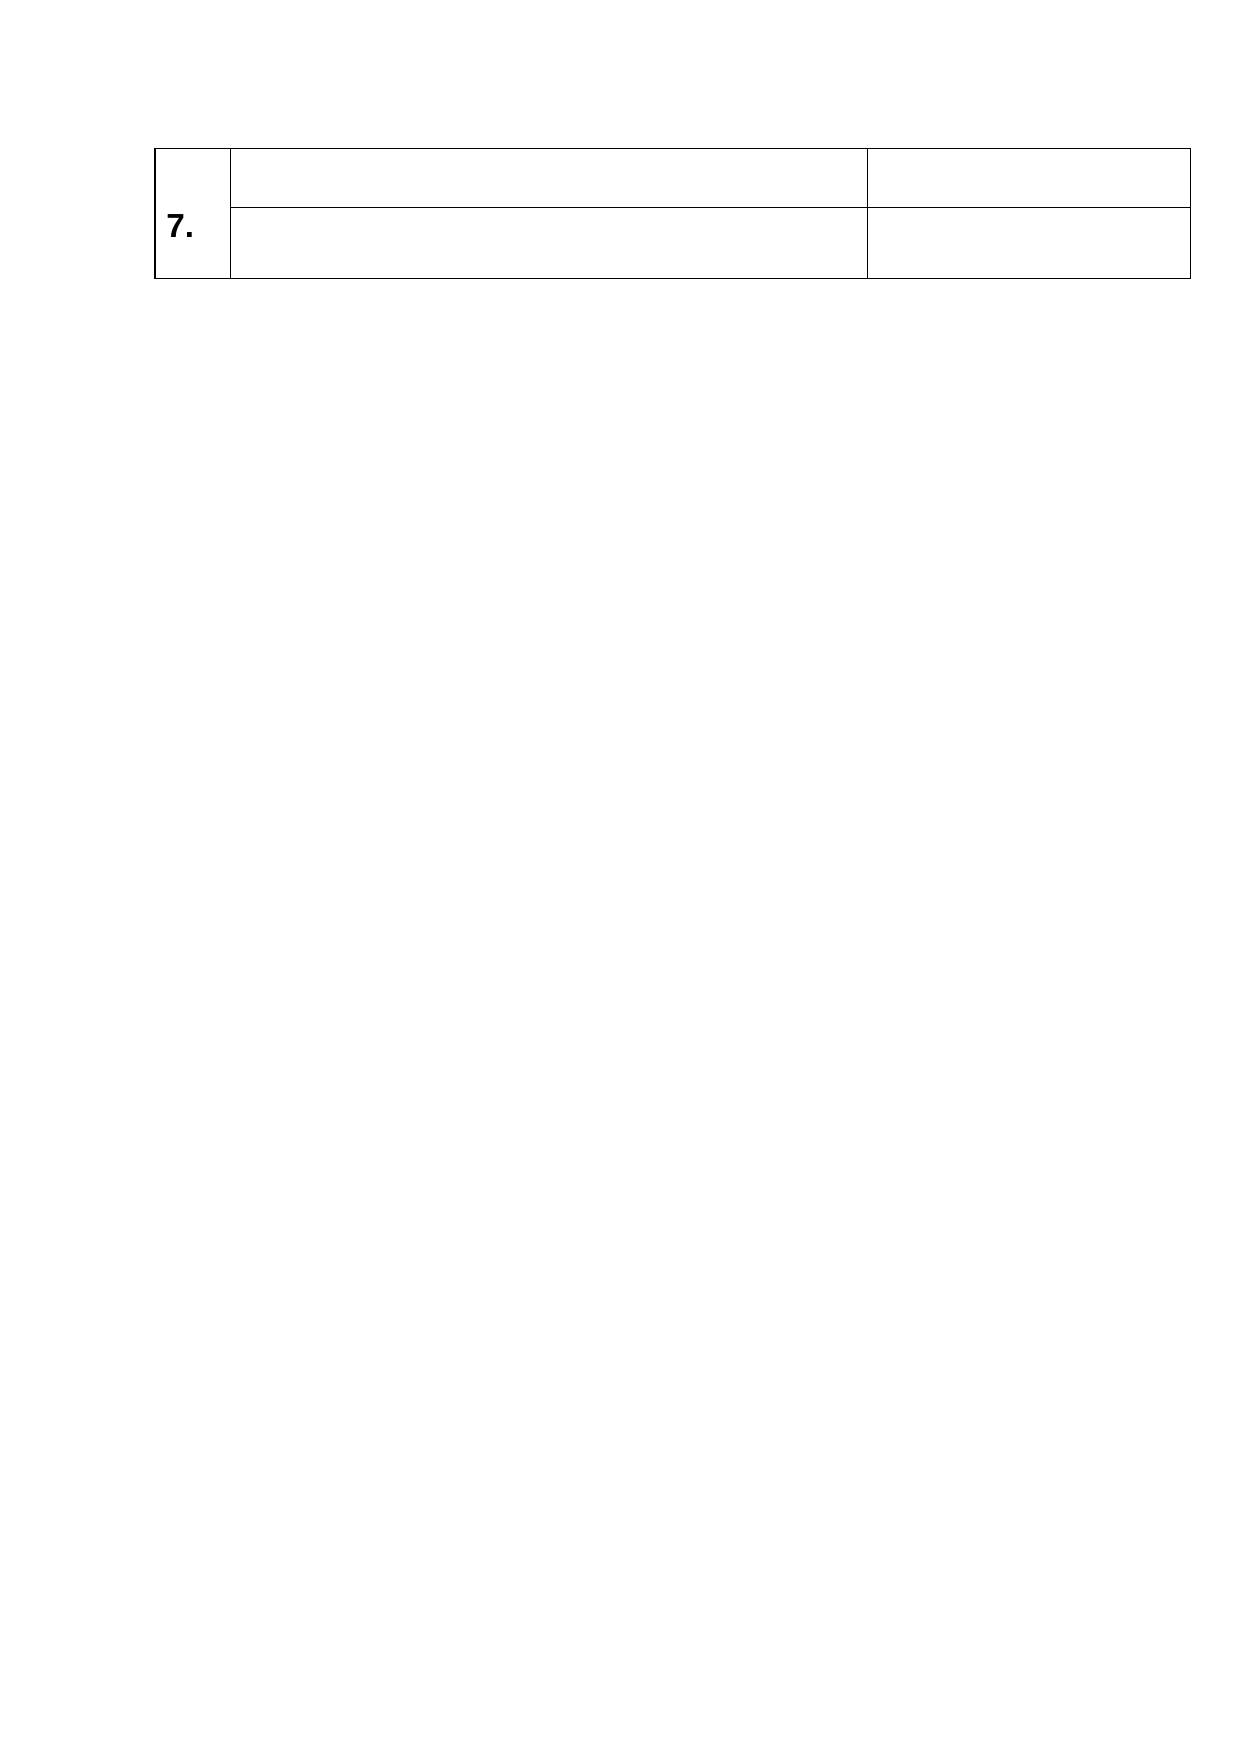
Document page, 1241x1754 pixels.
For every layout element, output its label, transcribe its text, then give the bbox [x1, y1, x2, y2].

table_cell 7. [156, 149, 230, 278]
table_cell [868, 208, 1190, 278]
table_cell [148, 148, 154, 207]
table_cell [231, 149, 867, 207]
table_cell [868, 149, 1190, 207]
table_cell [148, 207, 154, 278]
table_cell [231, 208, 867, 278]
